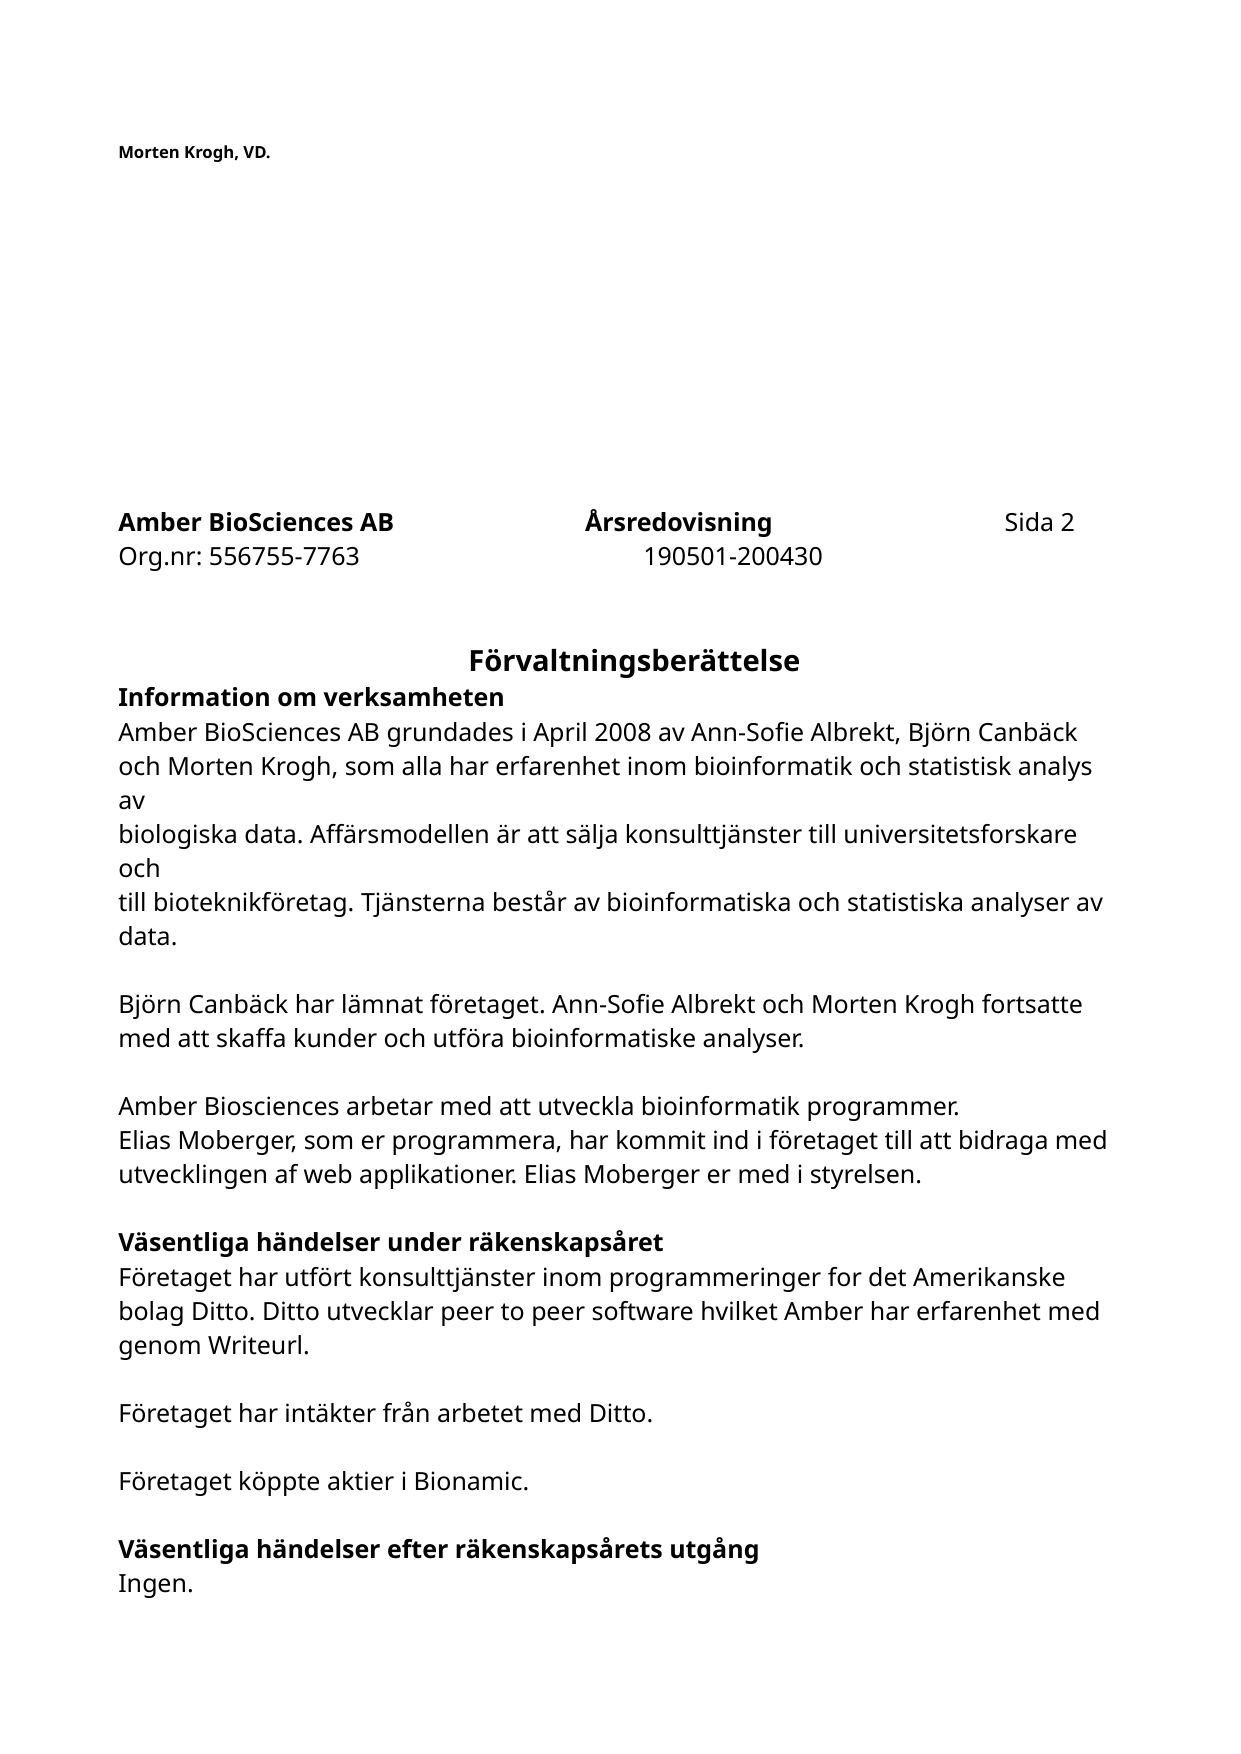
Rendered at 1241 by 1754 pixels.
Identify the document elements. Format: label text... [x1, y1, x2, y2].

text Amber BioSciences AB grundades i April 2008 av Ann-Sofie Albrekt, Björn Canbäck [118, 714, 1122, 748]
text Björn Canbäck har lämnat företaget. Ann-Sofie Albrekt och Morten Krogh fortsatte med att skaffa kunder och utföra bioinformatiske analyser. [118, 987, 1122, 1055]
text Elias Moberger, som er programmera, har kommit ind i företaget till att bidraga med utvecklingen af web applikationer. Elias Moberger er med i styrelsen. [118, 1123, 1122, 1191]
text Väsentliga händelser under räkenskapsåret [118, 1225, 1122, 1259]
text till bioteknikföretag. Tjänsterna består av bioinformatiska och statistiska analyser av data. [118, 884, 1122, 953]
text Ingen. [118, 1566, 1122, 1600]
text Företaget har utfört konsulttjänster inom programmeringer for det Amerikanske bolag Ditto. Ditto utvecklar peer to peer software hvilket Amber har erfarenhet med genom Writeurl. [118, 1259, 1122, 1361]
text Väsentliga händelser efter räkenskapsårets utgång [118, 1532, 1122, 1566]
text Org.nr: 556755-7763 190501-200430 [118, 538, 1122, 572]
text Företaget har intäkter från arbetet med Ditto. [118, 1395, 1122, 1429]
text Morten Krogh, VD. [118, 141, 1122, 163]
text Amber Biosciences arbetar med att utveckla bioinformatik programmer. [118, 1089, 1122, 1123]
text Information om verksamheten [118, 680, 1122, 714]
text Amber BioSciences AB Årsredovisning Sida 2 [118, 504, 1122, 538]
text Företaget köppte aktier i Bionamic. [118, 1463, 1122, 1498]
text Förvaltningsberättelse [118, 640, 1122, 680]
text biologiska data. Affärsmodellen är att sälja konsulttjänster till universitetsforskare och [118, 816, 1122, 884]
text och Morten Krogh, som alla har erfarenhet inom bioinformatik och statistisk analys av [118, 748, 1122, 816]
